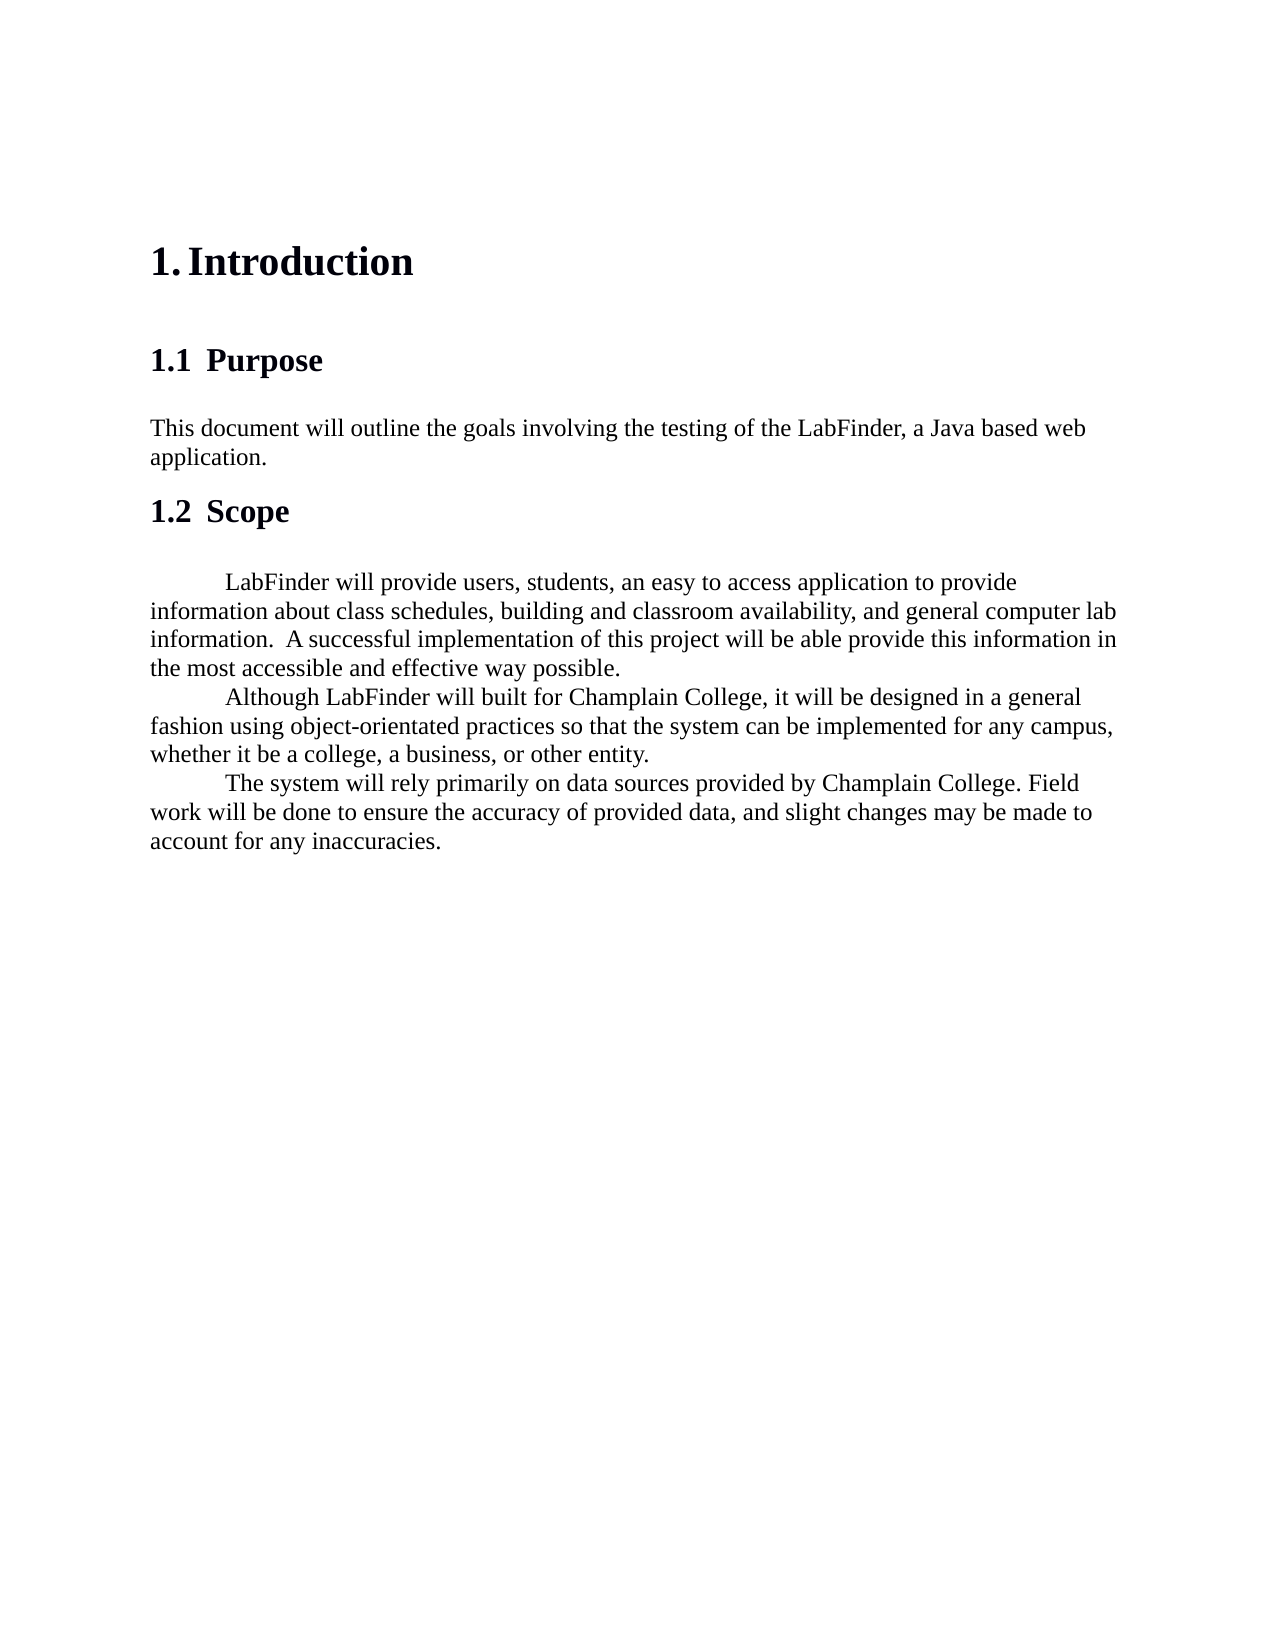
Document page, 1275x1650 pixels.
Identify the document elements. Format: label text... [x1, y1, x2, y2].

text This document will outline the goals involving the testing of the LabFinder, a Java based web application. [150, 413, 1125, 471]
text LabFinder will provide users, students, an easy to access application to provide information about class schedules, building and classroom availability, and general computer lab information. A successful implementation of this project will be able provide this information in the most accessible and effective way possible. [150, 567, 1125, 682]
subtitle Introduction [150, 236, 1125, 284]
text The system will rely primarily on data sources provided by Champlain College. Field work will be done to ensure the accuracy of provided data, and slight changes may be made to account for any inaccuracies. [150, 768, 1125, 854]
subtitle Scope [150, 492, 1125, 530]
subtitle Purpose [150, 341, 1125, 379]
text Although LabFinder will built for Champlain College, it will be designed in a general fashion using object-orientated practices so that the system can be implemented for any campus, whether it be a college, a business, or other entity. [150, 682, 1125, 768]
